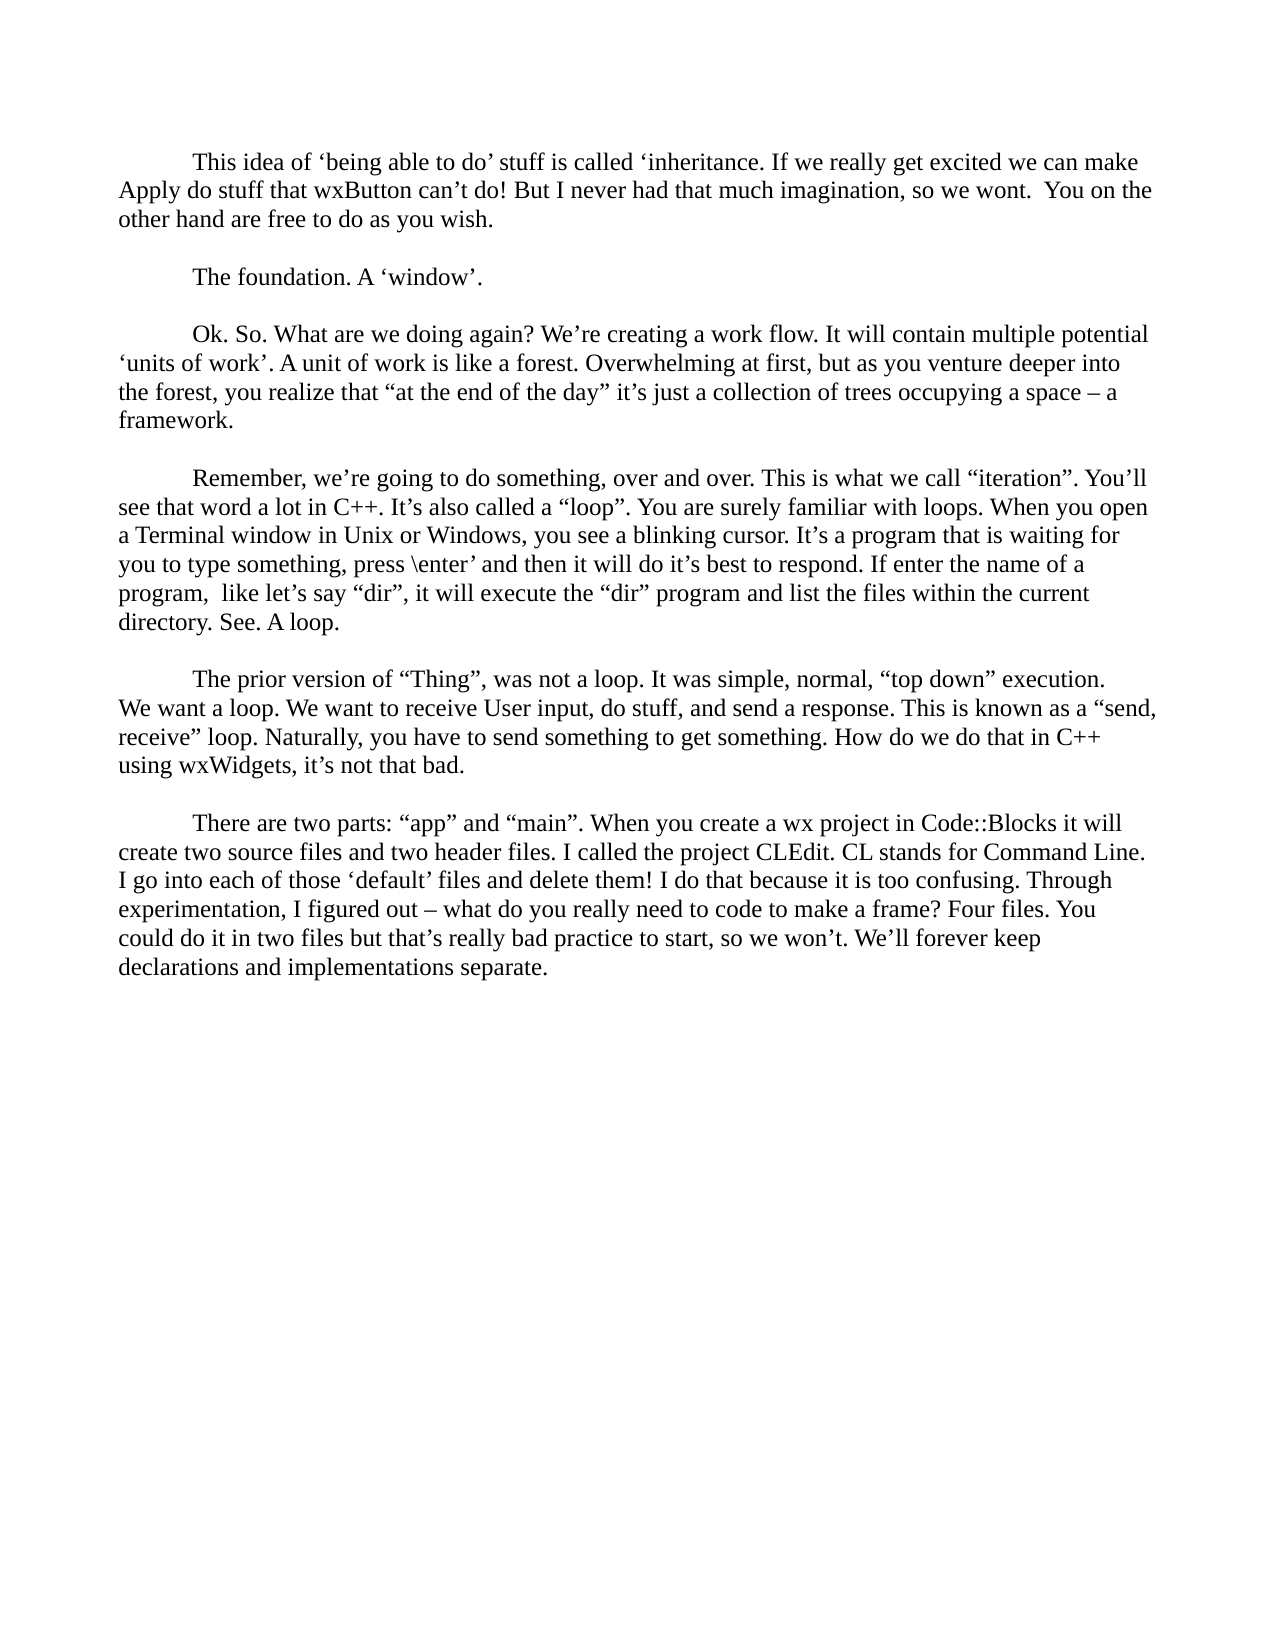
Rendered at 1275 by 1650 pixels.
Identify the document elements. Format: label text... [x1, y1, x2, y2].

text This idea of ‘being able to do’ stuff is called ‘inheritance. If we really get excited we can make Apply do stuff that wxButton can’t do! But I never had that much imagination, so we wont. You on the other hand are free to do as you wish. [118, 147, 1157, 233]
text The prior version of “Thing”, was not a loop. It was simple, normal, “top down” execution. [118, 664, 1157, 693]
text The foundation. A ‘window’. [118, 262, 1157, 291]
text Remember, we’re going to do something, over and over. This is what we call “iteration”. You’ll see that word a lot in C++. It’s also called a “loop”. You are surely familiar with loops. When you open a Terminal window in Unix or Windows, you see a blinking cursor. It’s a program that is waiting for you to type something, press \enter’ and then it will do it’s best to respond. If enter the name of a program, like let’s say “dir”, it will execute the “dir” program and list the files within the current directory. See. A loop. [118, 463, 1157, 636]
text There are two parts: “app” and “main”. When you create a wx project in Code::Blocks it will create two source files and two header files. I called the project CLEdit. CL stands for Command Line. I go into each of those ‘default’ files and delete them! I do that because it is too confusing. Through experimentation, I figured out – what do you really need to code to make a frame? Four files. You could do it in two files but that’s really bad practice to start, so we won’t. We’ll forever keep declarations and implementations separate. [118, 808, 1157, 981]
text Ok. So. What are we doing again? We’re creating a work flow. It will contain multiple potential ‘units of work’. A unit of work is like a forest. Overwhelming at first, but as you venture deeper into the forest, you realize that “at the end of the day” it’s just a collection of trees occupying a space – a framework. [118, 319, 1157, 434]
text We want a loop. We want to receive User input, do stuff, and send a response. This is known as a “send, receive” loop. Naturally, you have to send something to get something. How do we do that in C++ using wxWidgets, it’s not that bad. [118, 693, 1157, 779]
